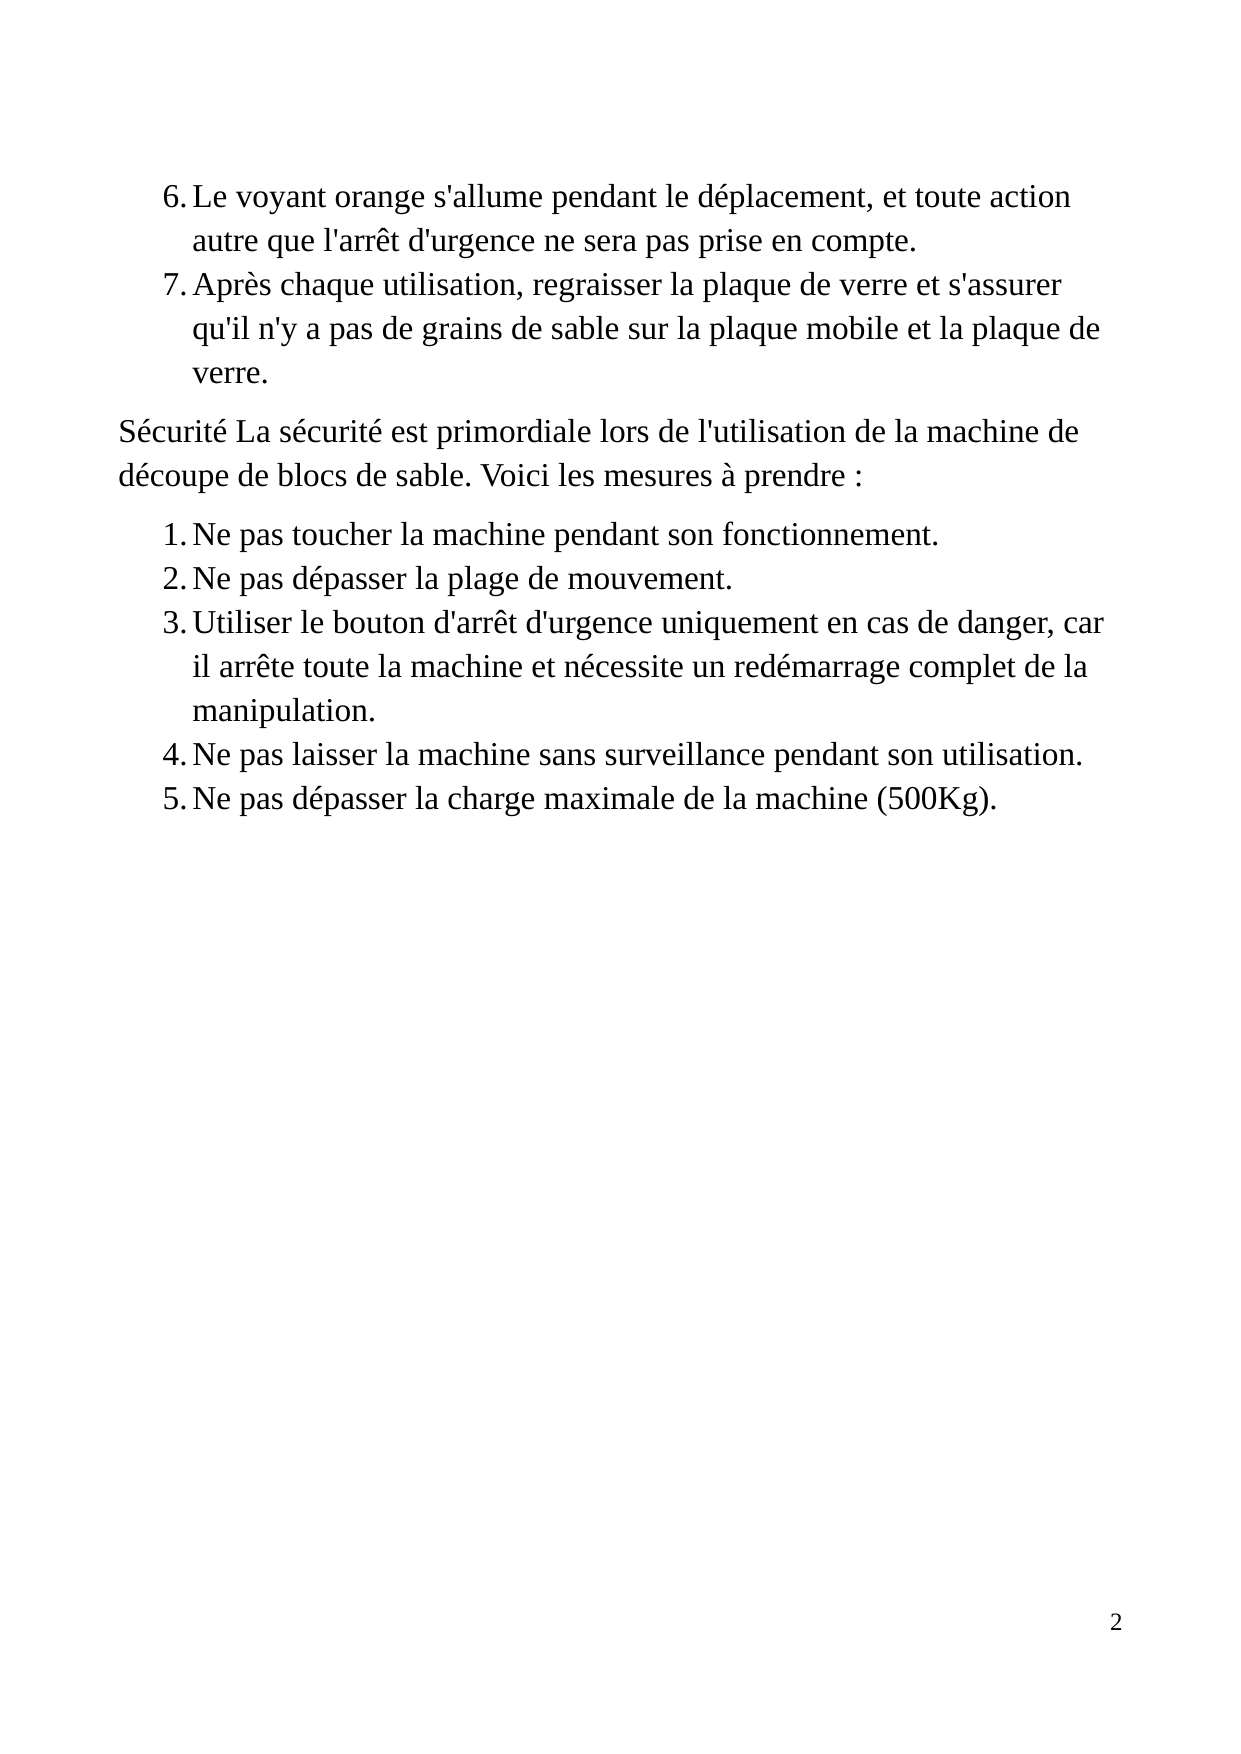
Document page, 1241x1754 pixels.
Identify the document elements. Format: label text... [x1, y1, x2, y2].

list Ne pas laisser la machine sans surveillance pendant son utilisation. [162, 734, 1122, 773]
list Le voyant orange s'allume pendant le déplacement, et toute action autre que l'arrêt d'urgence ne sera pas prise en compte. [162, 176, 1122, 259]
list Utiliser le bouton d'arrêt d'urgence uniquement en cas de danger, car il arrête toute la machine et nécessite un redémarrage complet de la manipulation. [162, 602, 1122, 728]
list Ne pas toucher la machine pendant son fonctionnement. [162, 514, 1122, 552]
text Sécurité La sécurité est primordiale lors de l'utilisation de la machine de découpe de blocs de sable. Voici les mesures à prendre : [118, 411, 1122, 494]
list Ne pas dépasser la charge maximale de la machine (500Kg). [162, 778, 1122, 817]
list Après chaque utilisation, regraisser la plaque de verre et s'assurer qu'il n'y a pas de grains de sable sur la plaque mobile et la plaque de verre. [162, 264, 1122, 391]
list Ne pas dépasser la plage de mouvement. [162, 558, 1122, 596]
